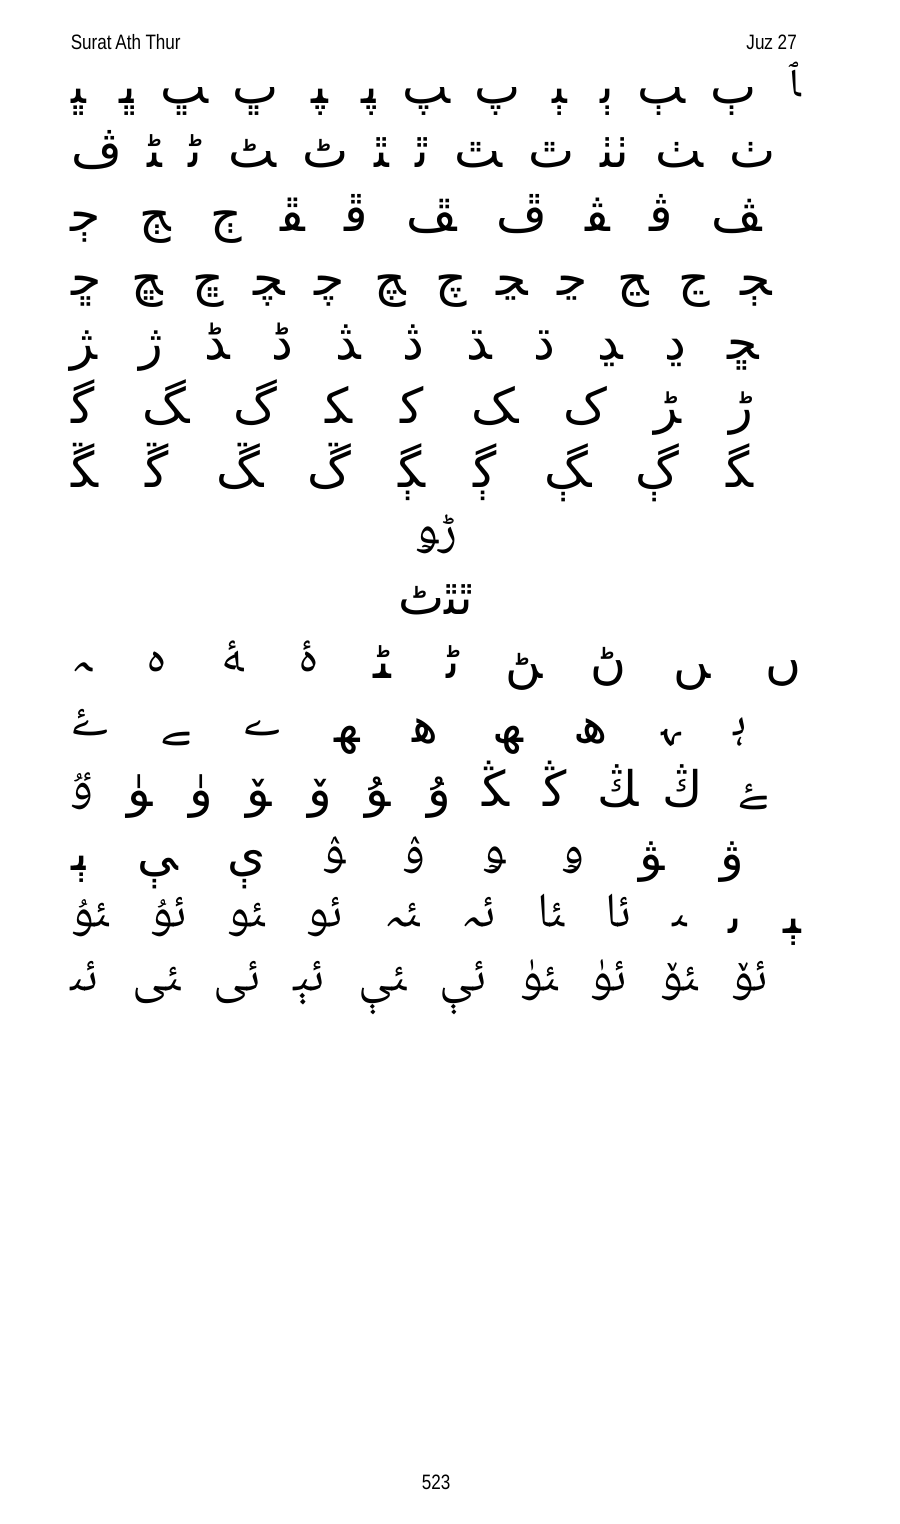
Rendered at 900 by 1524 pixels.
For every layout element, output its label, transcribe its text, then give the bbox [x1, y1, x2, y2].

text ﮕ ﮖ ﮗ ﮘ ﮙ ﮚ ﮛ ﮜ ﮝ [71, 443, 801, 507]
text ﮁ ﮂ ﮃ ﮄ ﮅ ﮆ ﮇ ﮈ ﮉ ﮊ ﮋ [71, 315, 801, 379]
text ﭤﭥﭦ [71, 571, 801, 635]
text ﮱ ﯓ ﯔ ﯕ ﯖ ﯗ ﯘ ﯙ ﯚ ﯛ ﯜ ﯝ [71, 762, 801, 826]
text ﮌﯡ [71, 507, 801, 571]
text ﭑ ﭒ ﭓ ﭔ ﭕ ﭖ ﭗ ﭘ ﭙ ﭚ ﭛ ﭜ ﭝ [71, 60, 801, 124]
text ﯧ ﯨ ﯩ ﯪ ﯫ ﯬ ﯭ ﯮ ﯯ ﯰ ﯱ [71, 890, 801, 954]
text ﭞ ﭟ ﭠﭡ ﭢ ﭣ ﭤ ﭥ ﭦ ﭧ ﭨ ﭩ ﭪ [71, 124, 801, 188]
text ﮨ ﮩ ﮪ ﮫ ﮬ ﮭ ﮮ ﮯ ﮰ [71, 698, 801, 762]
text ﭵ ﭶ ﭷ ﭸ ﭹ ﭺ ﭻ ﭼ ﭽ ﭾ ﭿ ﮀ [71, 252, 801, 315]
text ﭫ ﭬ ﭭ ﭮ ﭯ ﭰ ﭱ ﭲ ﭳ ﭴ [71, 188, 801, 252]
text ﮞ ﮟ ﮠ ﮡ ﮢ ﮣ ﮤ ﮥ ﮦ ﮧ [71, 635, 801, 698]
text ﮌ ﮍ ﮎ ﮏ ﮐ ﮑ ﮒ ﮓ ﮔ [71, 379, 801, 443]
text ﯲ ﯳ ﯴ ﯵ ﯶ ﯷ ﯸ ﯹ ﯺ ﯻ [71, 954, 801, 1018]
text ﯞ ﯟ ﯠ ﯡ ﯢ ﯣ ﯤ ﯥ ﯦ [71, 826, 801, 890]
